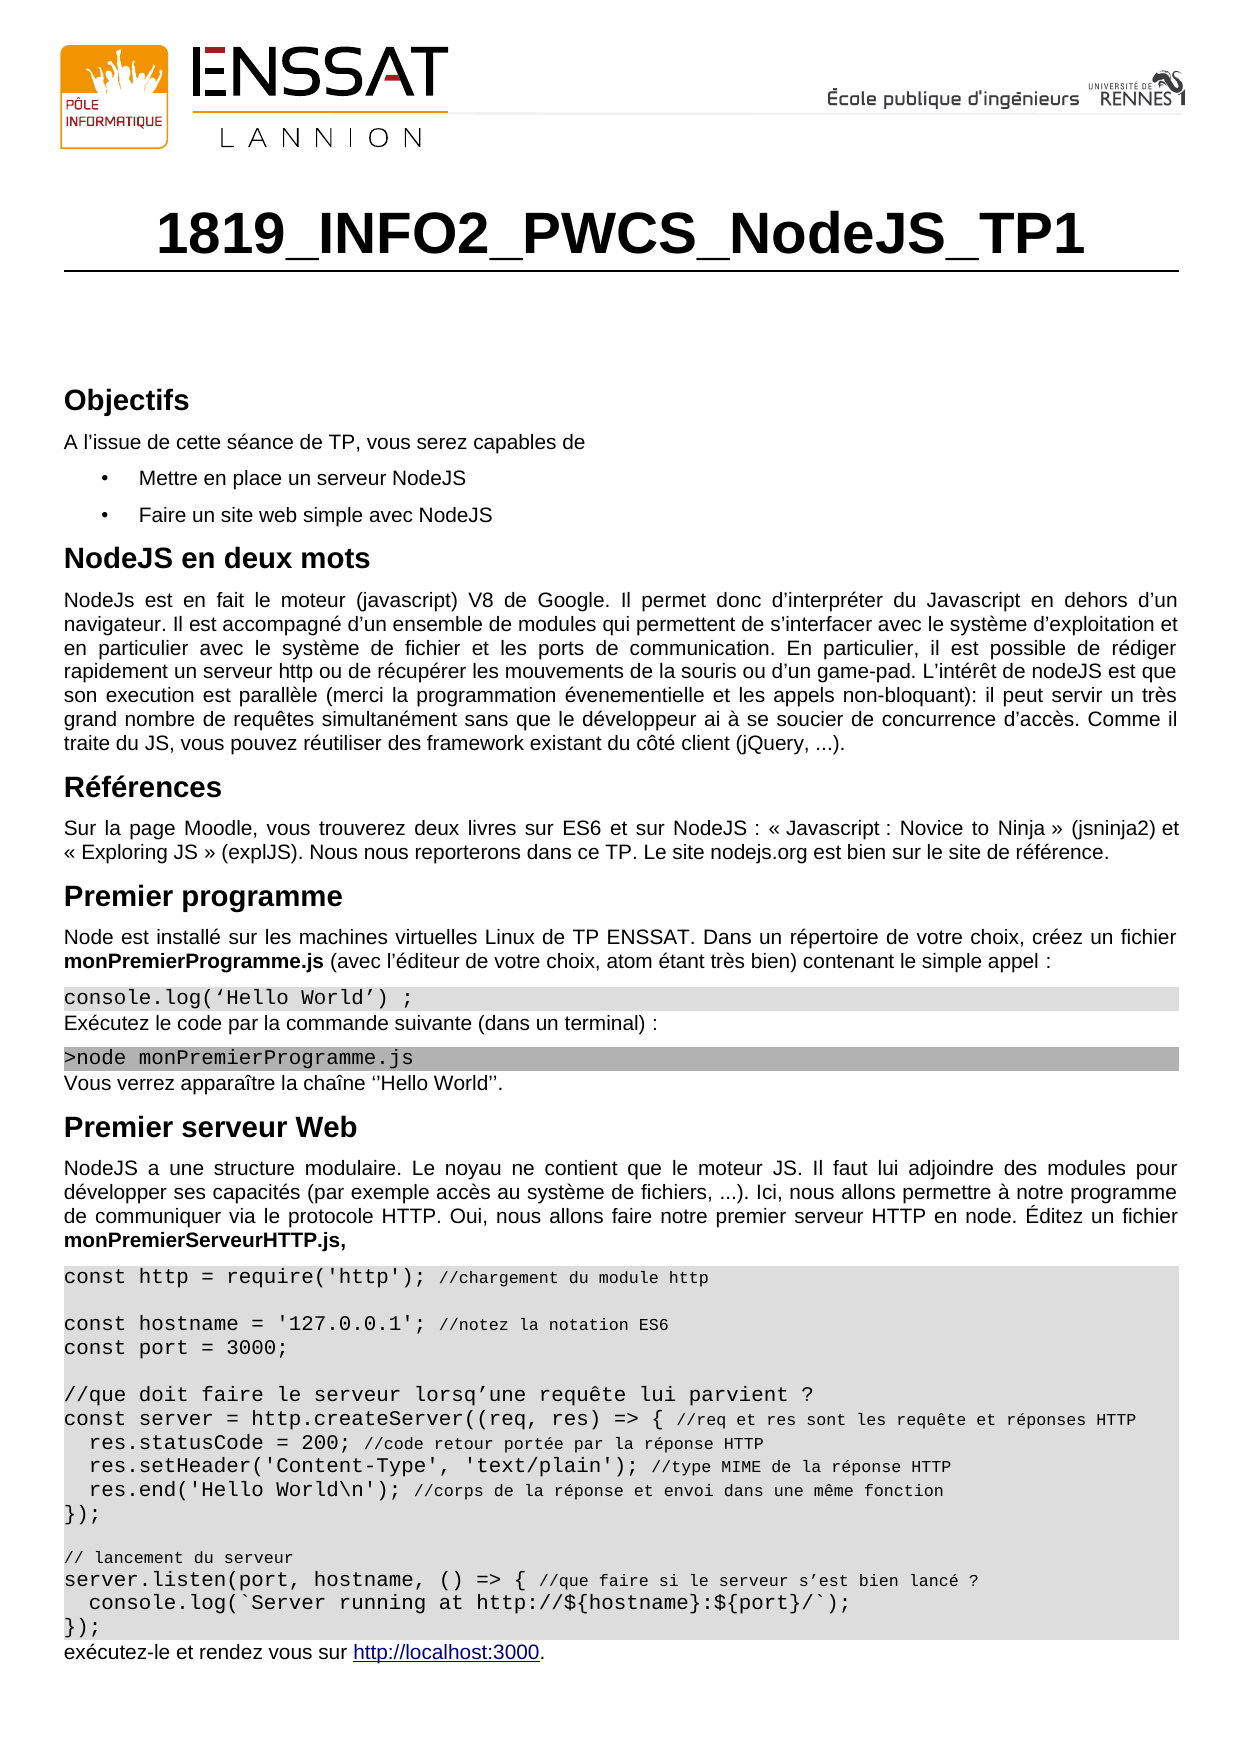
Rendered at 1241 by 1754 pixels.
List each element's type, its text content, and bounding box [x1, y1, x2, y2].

text Vous verrez apparaître la chaîne ‘’Hello World’’. [64, 1071, 1179, 1095]
text }); [64, 1503, 1179, 1526]
text Node est installé sur les machines virtuelles Linux de TP ENSSAT. Dans un répertoire de votre choix, créez un fichier monPremierProgramme.js (avec l’éditeur de votre choix, atom étant très bien) contenant le simple appel : [64, 925, 1179, 973]
text // lancement du serveur [64, 1550, 1179, 1569]
list Faire un site web simple avec NodeJS [101, 502, 1179, 527]
text const server = http.createServer((req, res) => { //req et res sont les requête et réponses HTTP [64, 1408, 1179, 1432]
subtitle NodeJS en deux mots [64, 541, 1179, 575]
text Sur la page Moodle, vous trouverez deux livres sur ES6 et sur NodeJS : « Javascript : Novice to Ninja » (jsninja2) et « Exploring JS » (explJS). Nous nous reporterons dans ce TP. Le site nodejs.org est bien sur le site de référence. [64, 816, 1179, 864]
text server.listen(port, hostname, () => { //que faire si le serveur s’est bien lancé ? [64, 1569, 1179, 1592]
subtitle Références [64, 770, 1179, 803]
text NodeJs est en fait le moteur (javascript) V8 de Google. Il permet donc d’interpréter du Javascript en dehors d’un navigateur. Il est accompagné d’un ensemble de modules qui permettent de s’interfacer avec le système d’exploitation et en particulier avec le système de fichier et les ports de communication. En particulier, il est possible de rédiger rapidement un serveur http ou de récupérer les mouvements de la souris ou d’un game-pad. L’intérêt de nodeJS est que son execution est parallèle (merci la programmation évenementielle et les appels non-bloquant): il peut servir un très grand nombre de requêtes simultanément sans que le développeur ai à se soucier de concurrence d’accès. Comme il traite du JS, vous pouvez réutiliser des framework existant du côté client (jQuery, ...). [64, 587, 1179, 755]
text NodeJS a une structure modulaire. Le noyau ne contient que le moteur JS. Il faut lui adjoindre des modules pour développer ses capacités (par exemple accès au système de fichiers, ...). Ici, nous allons permettre à notre programme de communiquer via le protocole HTTP. Oui, nous allons faire notre premier serveur HTTP en node. Éditez un fichier monPremierServeurHTTP.js, [64, 1156, 1179, 1252]
text }); [64, 1616, 1179, 1640]
text //que doit faire le serveur lorsq’une requête lui parvient ? [64, 1384, 1179, 1408]
title 1819_INFO2_PWCS_NodeJS_TP1 [64, 198, 1179, 270]
text const hostname = '127.0.0.1'; //notez la notation ES6 [64, 1313, 1179, 1337]
picture [828, 70, 1185, 109]
text res.end('Hello World\n'); //corps de la réponse et envoi dans une même fonction [64, 1479, 1179, 1503]
text >node monPremierProgramme.js [64, 1047, 1179, 1071]
text const http = require('http'); //chargement du module http [64, 1266, 1179, 1290]
text console.log(‘Hello World’) ; [64, 987, 1179, 1011]
subtitle Premier serveur Web [64, 1109, 1179, 1143]
text A l’issue de cette séance de TP, vous serez capables de [64, 429, 1179, 453]
text const port = 3000; [64, 1337, 1179, 1361]
text res.setHeader('Content-Type', 'text/plain'); //type MIME de la réponse HTTP [64, 1455, 1179, 1479]
text Exécutez le code par la commande suivante (dans un terminal) : [64, 1011, 1179, 1035]
text exécutez-le et rendez vous sur http://localhost:3000. [64, 1640, 1179, 1664]
list Mettre en place un serveur NodeJS [101, 466, 1179, 490]
text res.statusCode = 200; //code retour portée par la réponse HTTP [64, 1432, 1179, 1455]
subtitle Objectifs [64, 383, 1179, 417]
text console.log(`Server running at http://${hostname}:${port}/`); [64, 1592, 1179, 1616]
subtitle Premier programme [64, 878, 1179, 912]
